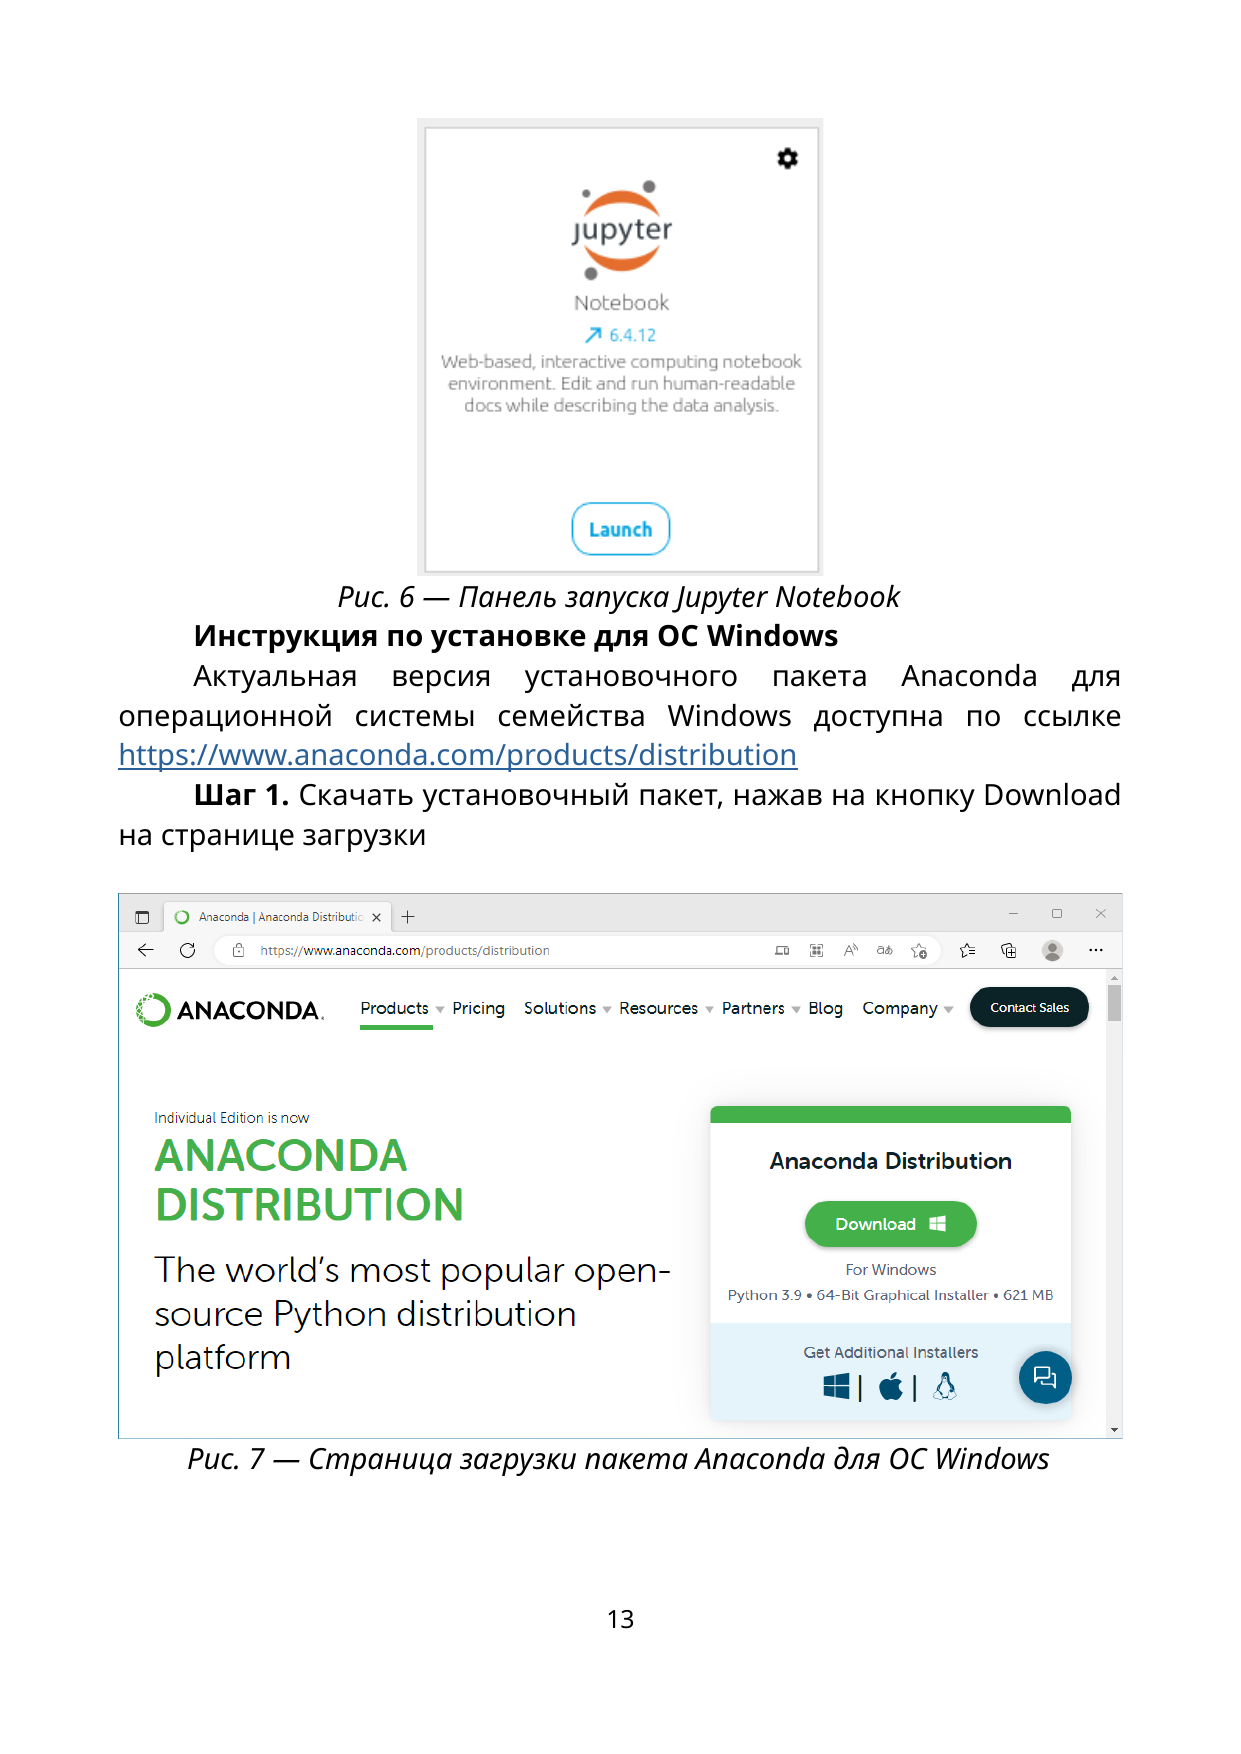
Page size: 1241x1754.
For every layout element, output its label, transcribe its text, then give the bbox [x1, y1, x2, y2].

text Рис. 7 — Страница загрузки пакета Anaconda для ОС Windows [118, 1439, 1122, 1478]
text Актуальная версия установочного пакета Anaconda для операционной системы семейства Windows доступна по ссылке https://www.anaconda.com/products/distribution [118, 655, 1122, 774]
picture [417, 118, 824, 576]
text Рис. 6 — Панель запуска Jupyter Notebook [118, 118, 1122, 616]
text Инструкция по установке для ОС Windows [118, 616, 1122, 655]
picture [118, 893, 1123, 1439]
text Шаг 1. Скачать установочный пакет, нажав на кнопку Download на странице загрузки [118, 774, 1122, 854]
